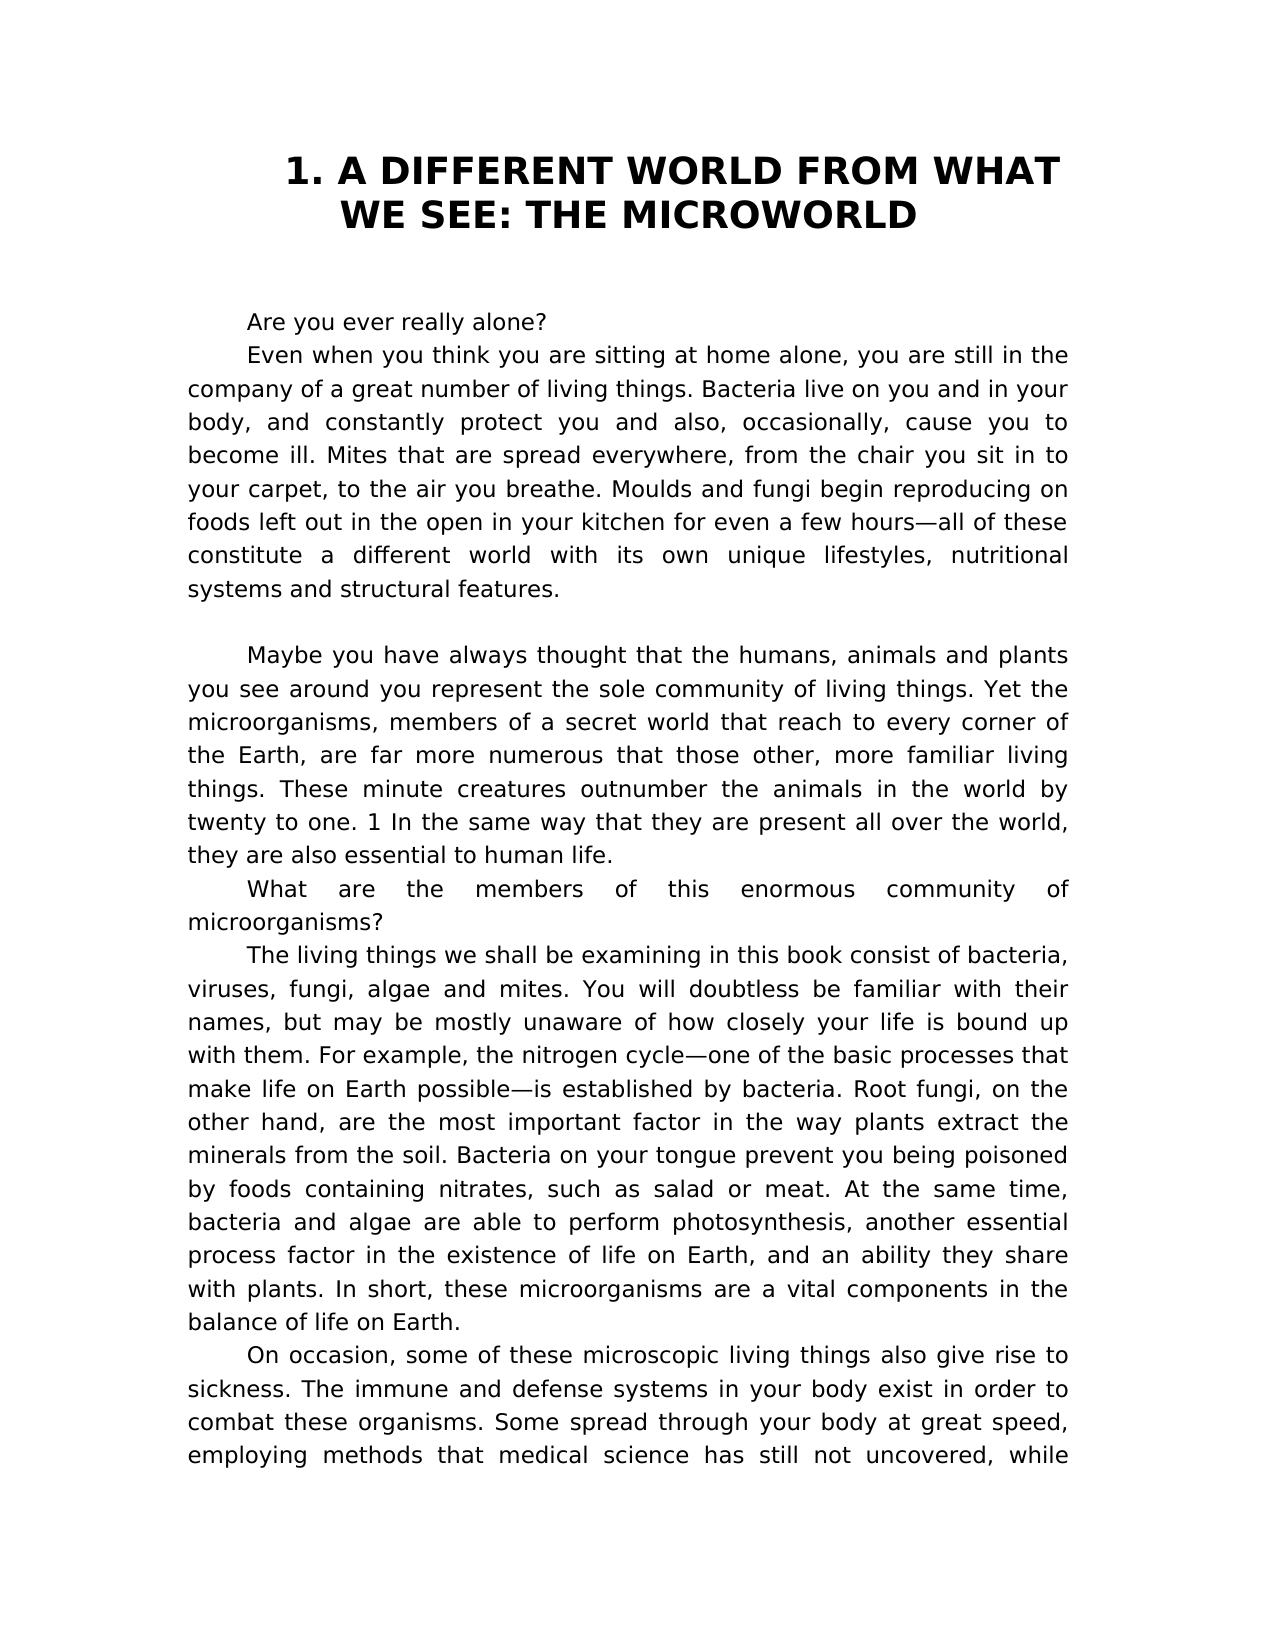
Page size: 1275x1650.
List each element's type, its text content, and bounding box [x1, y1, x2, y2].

text The living things we shall be examining in this book consist of bacteria, viruses, fungi, algae and mites. You will doubtless be familiar with their names, but may be mostly unaware of how closely your life is bound up with them. For example, the nitrogen cycle—one of the basic processes that make life on Earth possible—is established by bacteria. Root fungi, on the other hand, are the most important factor in the way plants extract the minerals from the soil. Bacteria on your tongue prevent you being poisoned by foods containing nitrates, such as salad or meat. At the same time, bacteria and algae are able to perform photosynthesis, another essential process factor in the existence of life on Earth, and an ability they share with plants. In short, these microorganisms are a vital components in the balance of life on Earth. [187, 937, 1070, 1337]
text What are the members of this enormous community of microorganisms? [187, 871, 1070, 937]
text Are you ever really alone? [187, 304, 1070, 337]
text Even when you think you are sitting at home alone, you are still in the company of a great number of living things. Bacteria live on you and in your body, and constantly protect you and also, occasionally, cause you to become ill. Mites that are spread everywhere, from the chair you sit in to your carpet, to the air you breathe. Moulds and fungi begin reproducing on foods left out in the open in your kitchen for even a few hours—all of these constitute a different world with its own unique lifestyles, nutritional systems and structural features. [187, 337, 1070, 604]
text On occasion, some of these microscopic living things also give rise to sickness. The immune and defense systems in your body exist in order to combat these organisms. Some spread through your body at great speed, employing methods that medical science has still not uncovered, while [187, 1337, 1070, 1471]
text WE SEE: THE MICROWORLD [187, 194, 1070, 237]
text Maybe you have always thought that the humans, animals and plants you see around you represent the sole community of living things. Yet the microorganisms, members of a secret world that reach to every corner of the Earth, are far more numerous that those other, more familiar living things. These minute creatures outnumber the animals in the world by twenty to one. 1 In the same way that they are present all over the world, they are also essential to human life. [187, 637, 1070, 871]
list A DIFFERENT WORLD FROM WHAT [284, 150, 1070, 194]
